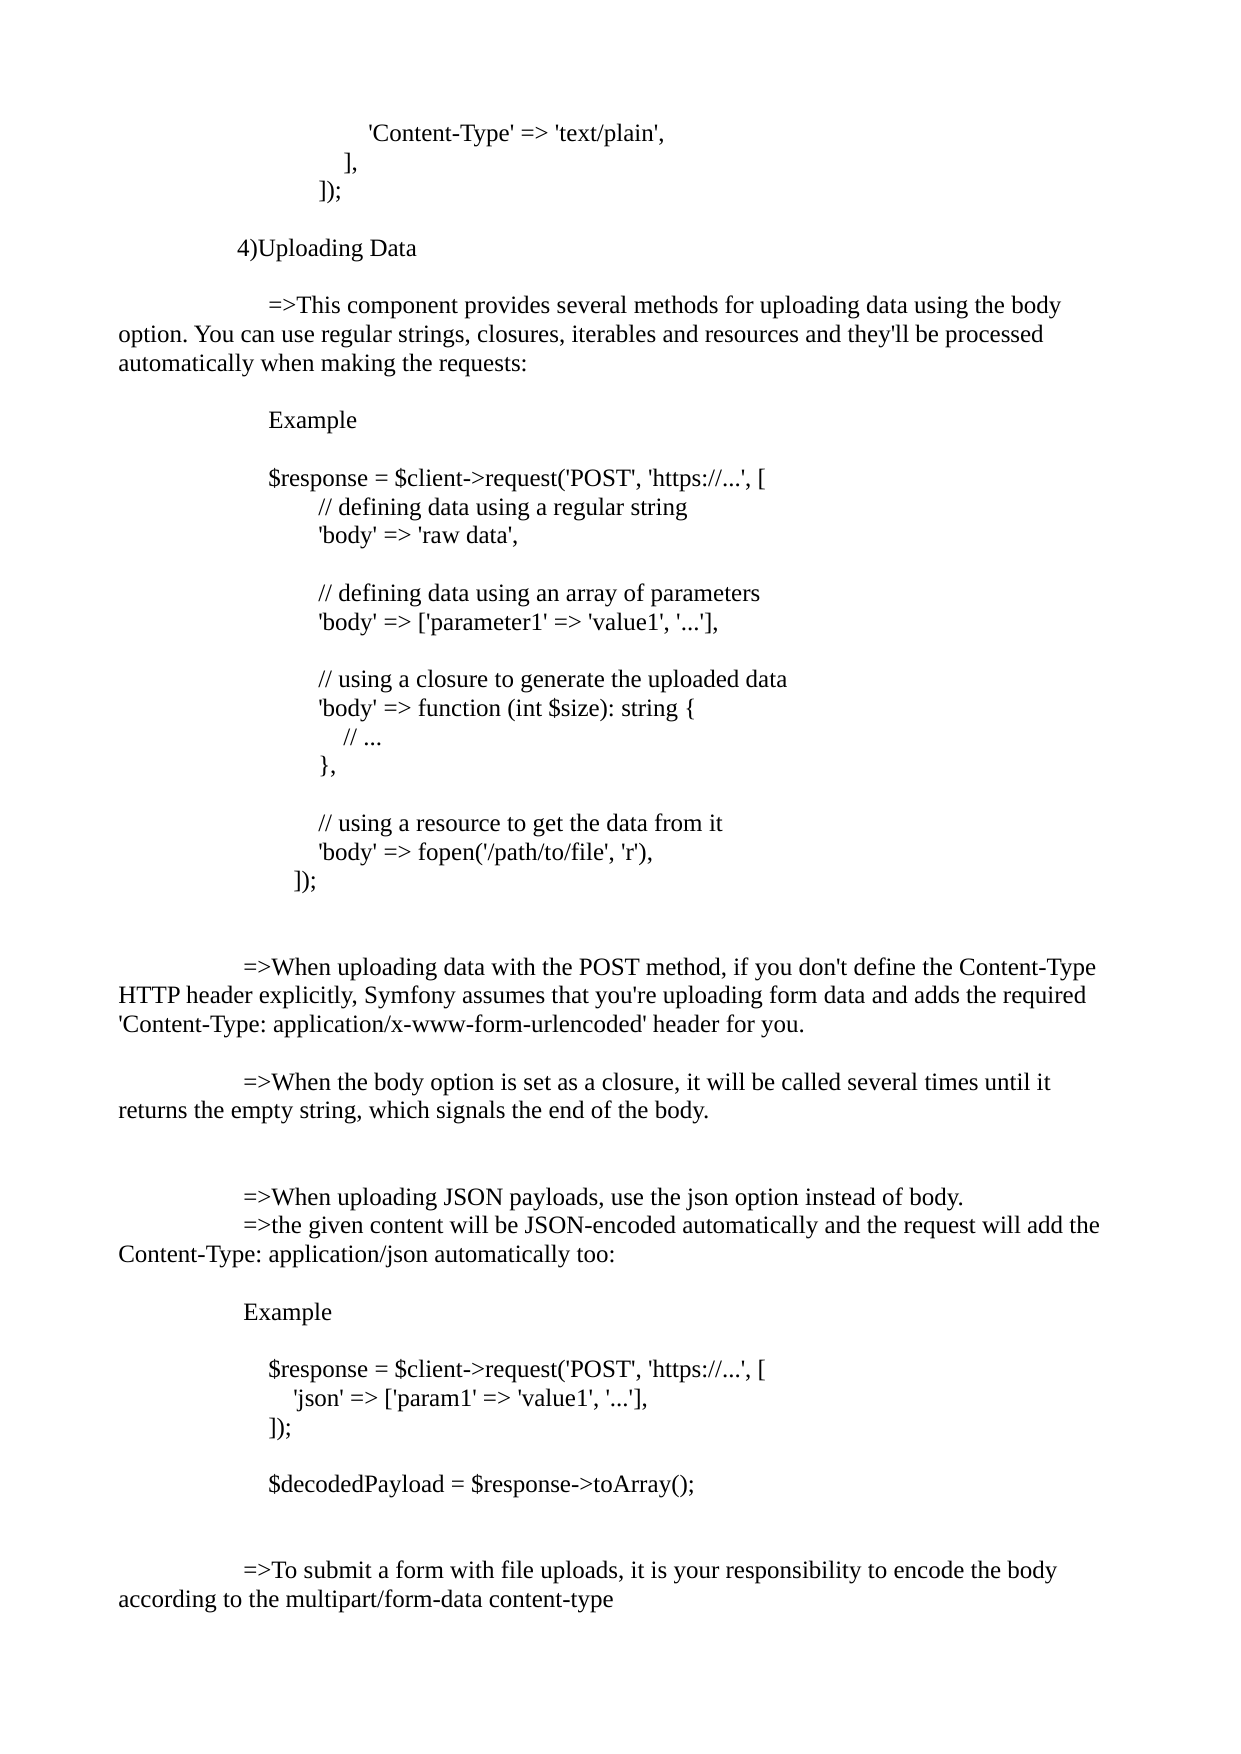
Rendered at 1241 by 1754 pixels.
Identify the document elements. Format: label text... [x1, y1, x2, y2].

text 'body' => function (int $size): string { [118, 693, 1122, 722]
text Example [118, 406, 1122, 434]
text ]); [118, 866, 1122, 894]
text =>When uploading data with the POST method, if you don't define the Content-Type HTTP header explicitly, Symfony assumes that you're uploading form data and adds the required 'Content-Type: application/x-www-form-urlencoded' header for you. [118, 952, 1122, 1038]
text Example [118, 1297, 1122, 1326]
text // ... [118, 722, 1122, 751]
text ]); [118, 1412, 1122, 1441]
text ], [118, 147, 1122, 176]
text }, [118, 751, 1122, 779]
text =>the given content will be JSON-encoded automatically and the request will add the Content-Type: application/json automatically too: [118, 1211, 1122, 1268]
text // defining data using a regular string [118, 492, 1122, 521]
text 'body' => 'raw data', [118, 521, 1122, 549]
text =>When the body option is set as a closure, it will be called several times until it returns the empty string, which signals the end of the body. [118, 1067, 1122, 1124]
text // using a closure to generate the uploaded data [118, 664, 1122, 693]
text 'body' => ['parameter1' => 'value1', '...'], [118, 607, 1122, 636]
text =>This component provides several methods for uploading data using the body option. You can use regular strings, closures, iterables and resources and they'll be processed automatically when making the requests: [118, 291, 1122, 377]
text =>To submit a form with file uploads, it is your responsibility to encode the body according to the multipart/form-data content-type [118, 1556, 1122, 1613]
text // using a resource to get the data from it [118, 808, 1122, 837]
text $decodedPayload = $response->toArray(); [118, 1469, 1122, 1498]
text 4)Uploading Data [118, 233, 1122, 262]
text 'Content-Type' => 'text/plain', [118, 118, 1122, 147]
text ]); [118, 176, 1122, 204]
text =>When uploading JSON payloads, use the json option instead of body. [118, 1182, 1122, 1211]
text 'json' => ['param1' => 'value1', '...'], [118, 1383, 1122, 1412]
text 'body' => fopen('/path/to/file', 'r'), [118, 837, 1122, 866]
text // defining data using an array of parameters [118, 578, 1122, 607]
text $response = $client->request('POST', 'https://...', [ [118, 463, 1122, 492]
text $response = $client->request('POST', 'https://...', [ [118, 1354, 1122, 1383]
